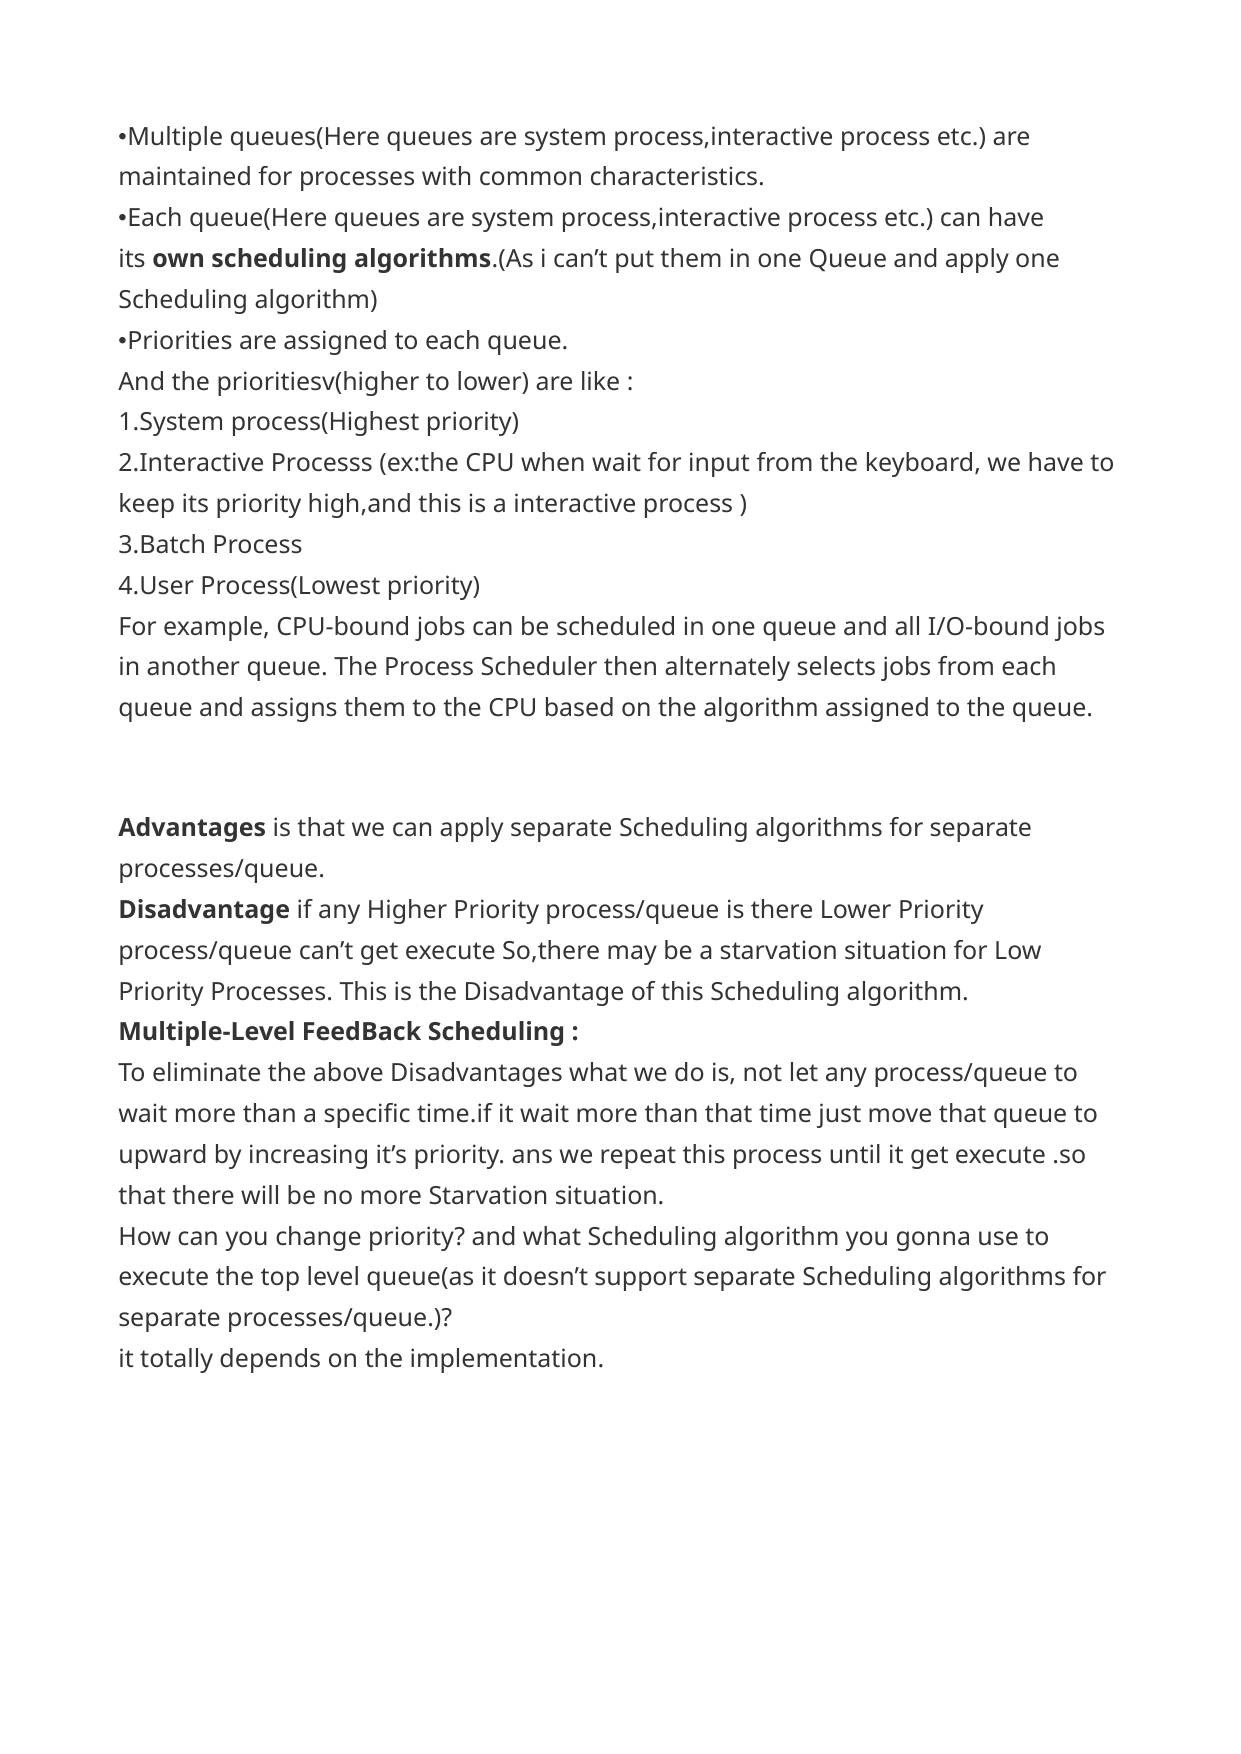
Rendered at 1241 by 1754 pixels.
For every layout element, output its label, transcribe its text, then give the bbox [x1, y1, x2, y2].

text Advantages is that we can apply separate Scheduling algorithms for separate processes/queue. [118, 810, 1122, 885]
list Interactive Processs (ex:the CPU when wait for input from the keyboard, we have to keep its priority high,and this is a interactive process ) [118, 445, 1122, 520]
list Multiple queues(Here queues are system process,interactive process etc.) are maintained for processes with common characteristics. [118, 118, 1122, 193]
list Priorities are assigned to each queue. [118, 322, 1122, 356]
text For example, CPU-bound jobs can be scheduled in one queue and all I/O-bound jobs in another queue. The Process Scheduler then alternately selects jobs from each queue and assigns them to the CPU based on the algorithm assigned to the queue. [118, 608, 1122, 724]
text How can you change priority? and what Scheduling algorithm you gonna use to execute the top level queue(as it doesn’t support separate Scheduling algorithms for separate processes/queue.)? [118, 1218, 1122, 1334]
list System process(Highest priority) [118, 404, 1122, 438]
text And the prioritiesv(higher to lower) are like : [118, 363, 1122, 397]
list User Process(Lowest priority) [118, 567, 1122, 601]
text Multiple-Level FeedBack Scheduling : [118, 1014, 1122, 1048]
text Disadvantage if any Higher Priority process/queue is there Lower Priority process/queue can’t get execute So,there may be a starvation situation for Low Priority Processes. This is the Disadvantage of this Scheduling algorithm. [118, 892, 1122, 1007]
list Batch Process [118, 526, 1122, 561]
text it totally depends on the implementation. [118, 1341, 1122, 1375]
text To eliminate the above Disadvantages what we do is, not let any process/queue to wait more than a specific time.if it wait more than that time just move that queue to upward by increasing it’s priority. ans we repeat this process until it get execute .so that there will be no more Starvation situation. [118, 1055, 1122, 1211]
list Each queue(Here queues are system process,interactive process etc.) can have its own scheduling algorithms.(As i can’t put them in one Queue and apply one Scheduling algorithm) [118, 200, 1122, 316]
